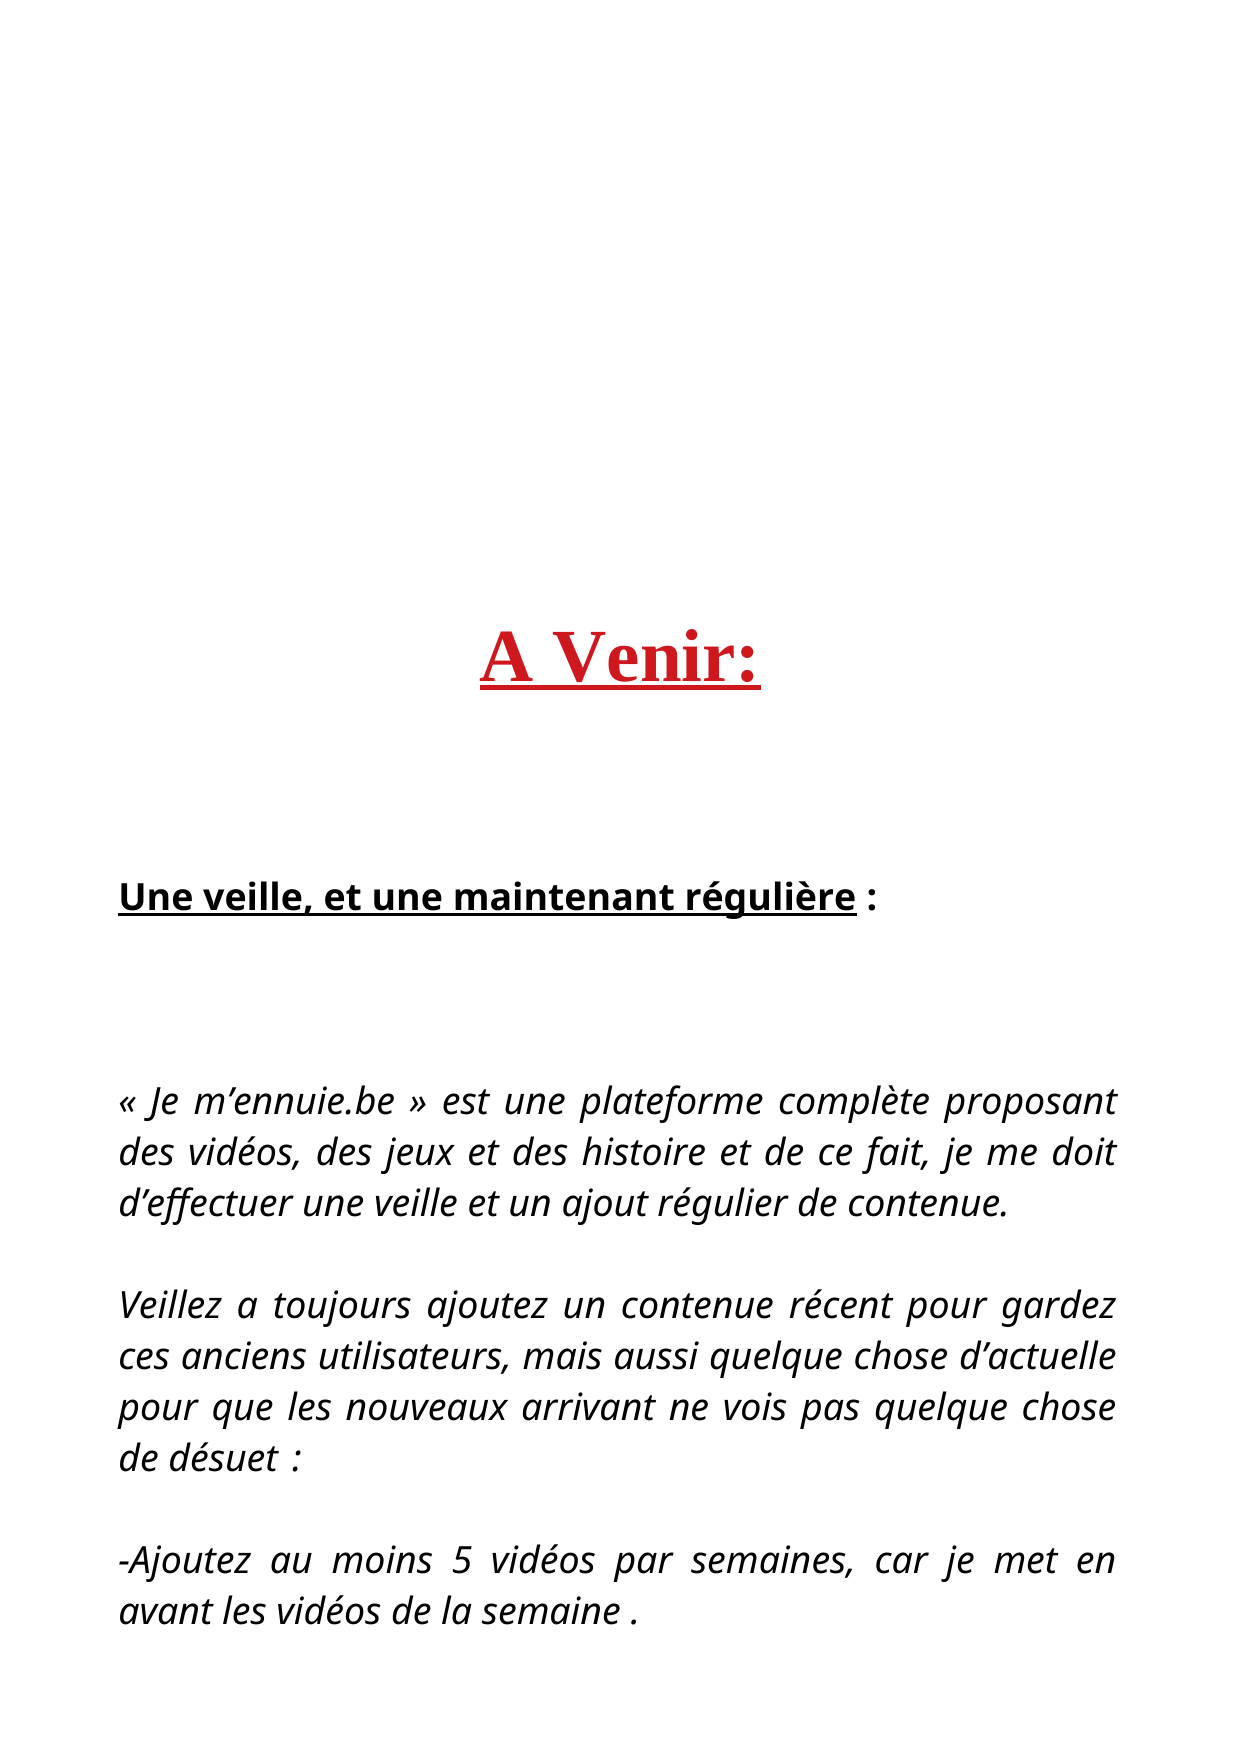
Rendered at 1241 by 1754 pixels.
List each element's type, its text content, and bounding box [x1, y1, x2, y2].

text « Je m’ennuie.be » est une plateforme complète proposant des vidéos, des jeux et des histoire et de ce fait, je me doit d’effectuer une veille et un ajout régulier de contenue. [118, 1074, 1122, 1227]
text A Venir: [118, 611, 1122, 697]
text Une veille, et une maintenant régulière : [118, 870, 1122, 921]
text Veillez a toujours ajoutez un contenue récent pour gardez ces anciens utilisateurs, mais aussi quelque chose d’actuelle pour que les nouveaux arrivant ne vois pas quelque chose de désuet : [118, 1278, 1122, 1482]
text -Ajoutez au moins 5 vidéos par semaines, car je met en avant les vidéos de la semaine . [118, 1533, 1122, 1635]
